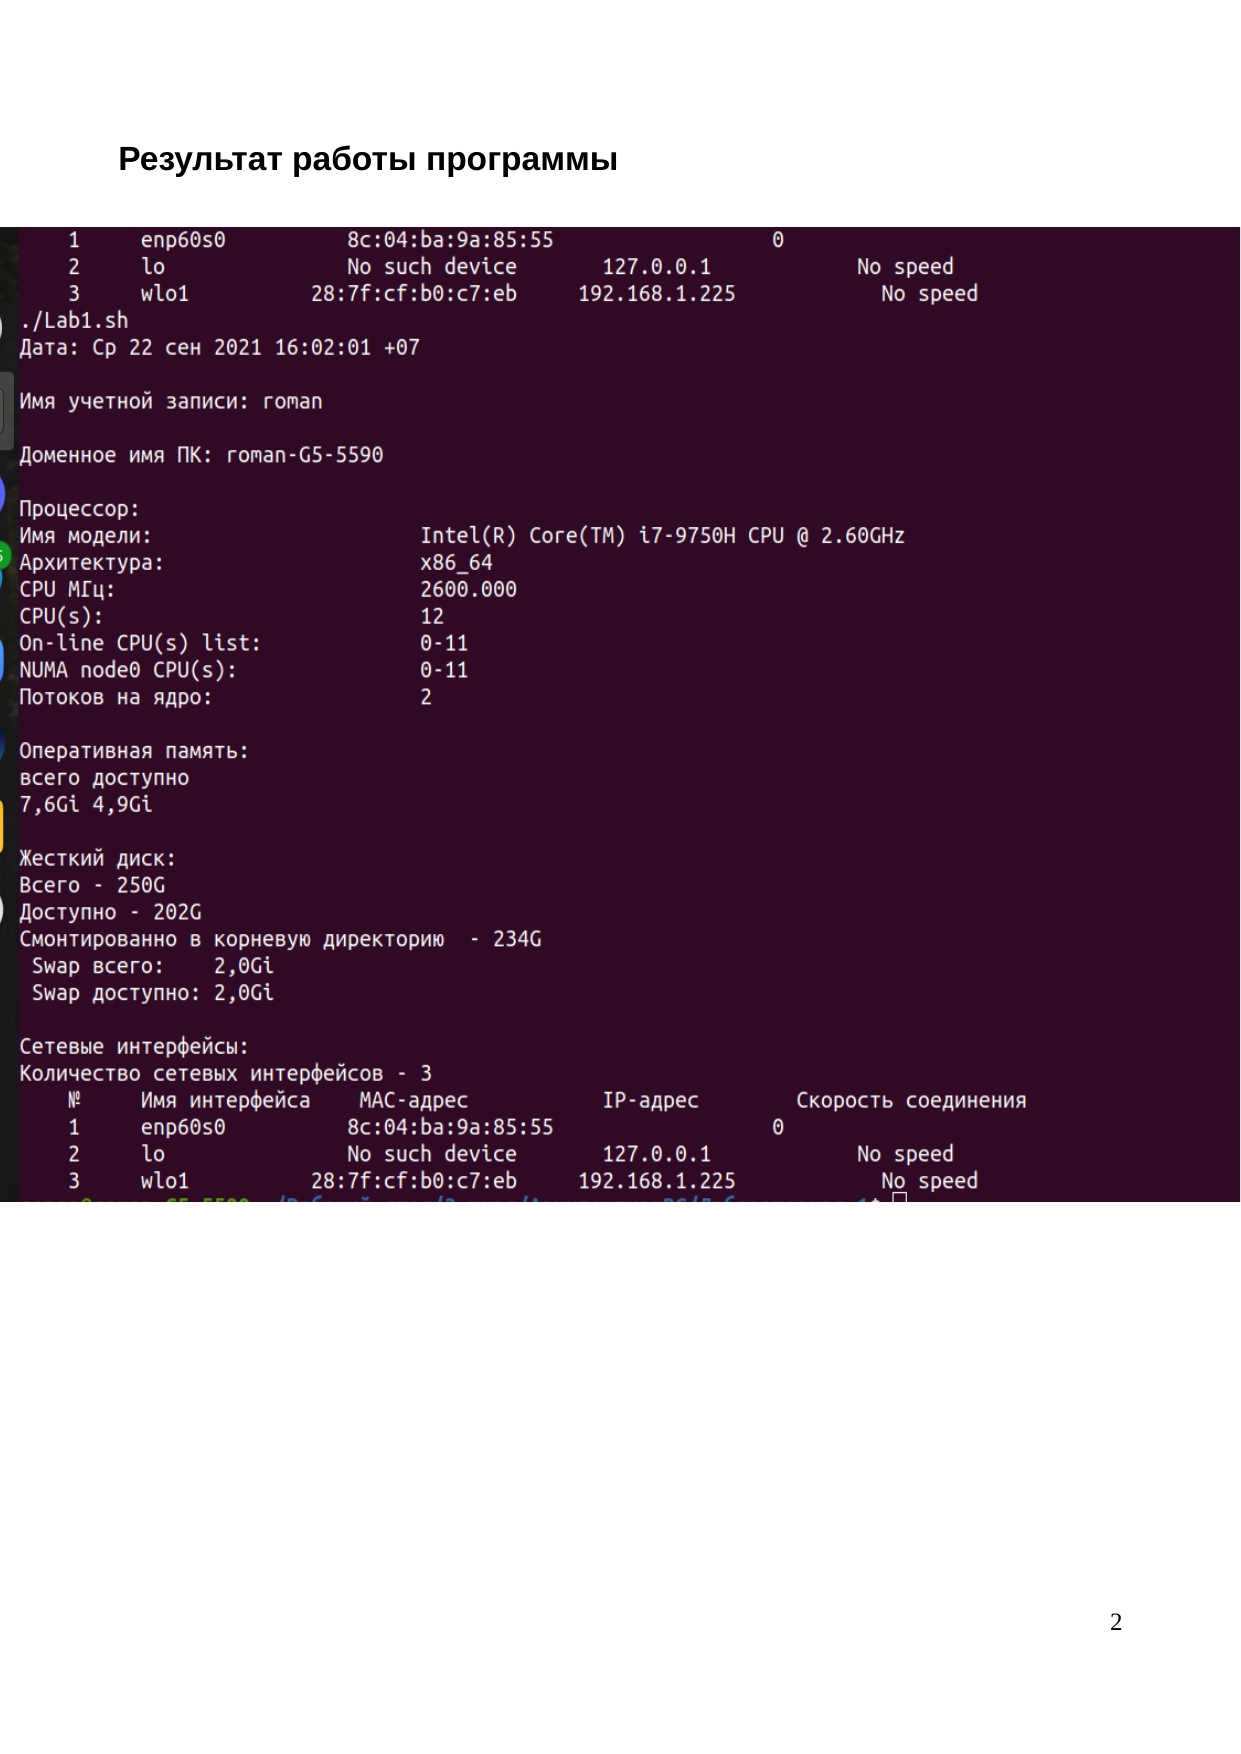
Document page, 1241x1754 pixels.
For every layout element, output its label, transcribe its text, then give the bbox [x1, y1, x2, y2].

picture [0, 227, 239, 1202]
subtitle Результат работы программы [118, 139, 1122, 178]
